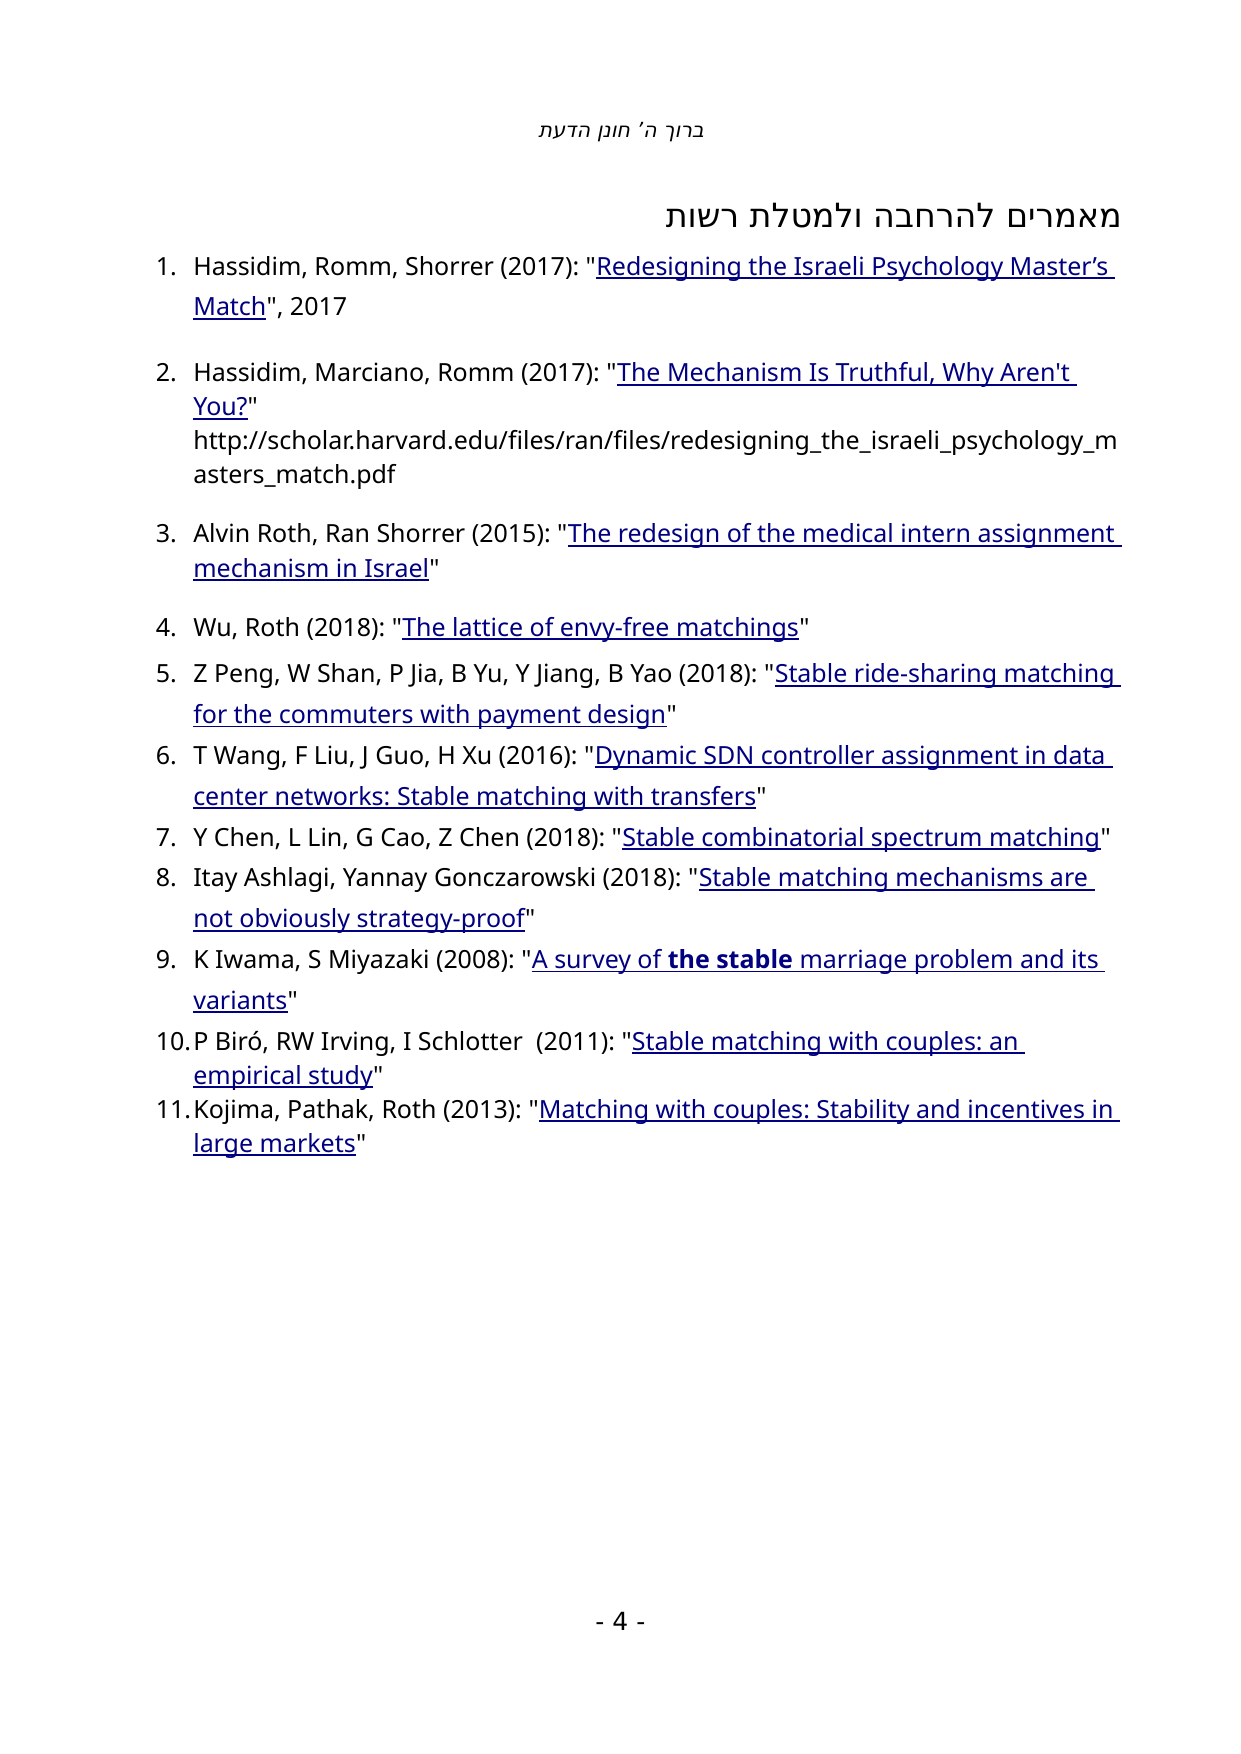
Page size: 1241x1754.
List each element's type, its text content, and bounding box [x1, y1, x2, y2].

subtitle Kojima, Pathak, Roth (2013): "Matching with couples: Stability and incentives in large markets‏" [156, 1091, 1122, 1159]
list Hassidim, Romm, Shorrer (2017): "Redesigning the Israeli Psychology Master’s Match", 2017 [156, 248, 1122, 323]
subtitle Wu, Roth (2018): "The lattice of envy-free matchings‏" [156, 609, 1122, 643]
list K Iwama, S Miyazaki (2008): "A survey of the stable marriage problem and its variants‏" [156, 942, 1122, 1017]
list Itay Ashlagi, Yannay Gonczarowski (2018): "Stable matching mechanisms are not obviously strategy-proof‏" [156, 860, 1122, 935]
subtitle Alvin Roth, Ran Shorrer (2015): "The redesign of the medical intern assignment mechanism in Israel‏" [156, 516, 1122, 584]
subtitle מאמרים להרחבה ולמטלת רשות [118, 197, 1122, 236]
subtitle P Biró, RW Irving, I Schlotter (2011): "Stable matching with couples: an empirical study‏" [156, 1023, 1122, 1091]
subtitle Hassidim, Marciano, Romm (2017): "The Mechanism Is Truthful, Why Aren't You?‏" http://scholar.harvard.edu/files/ran/files/redesigning_the_israeli_psychology_masters_match.pdf [156, 355, 1122, 491]
list Y Chen, L Lin, G Cao, Z Chen (2018): "Stable combinatorial spectrum matching‏" [156, 819, 1122, 853]
list Z Peng, W Shan, P Jia, B Yu, Y Jiang, B Yao (2018): "Stable ride-sharing matching for the commuters with payment design‏" [156, 656, 1122, 731]
list T Wang, F Liu, J Guo, H Xu (2016): "Dynamic SDN controller assignment in data center networks: Stable matching with transfers‏" [156, 737, 1122, 812]
